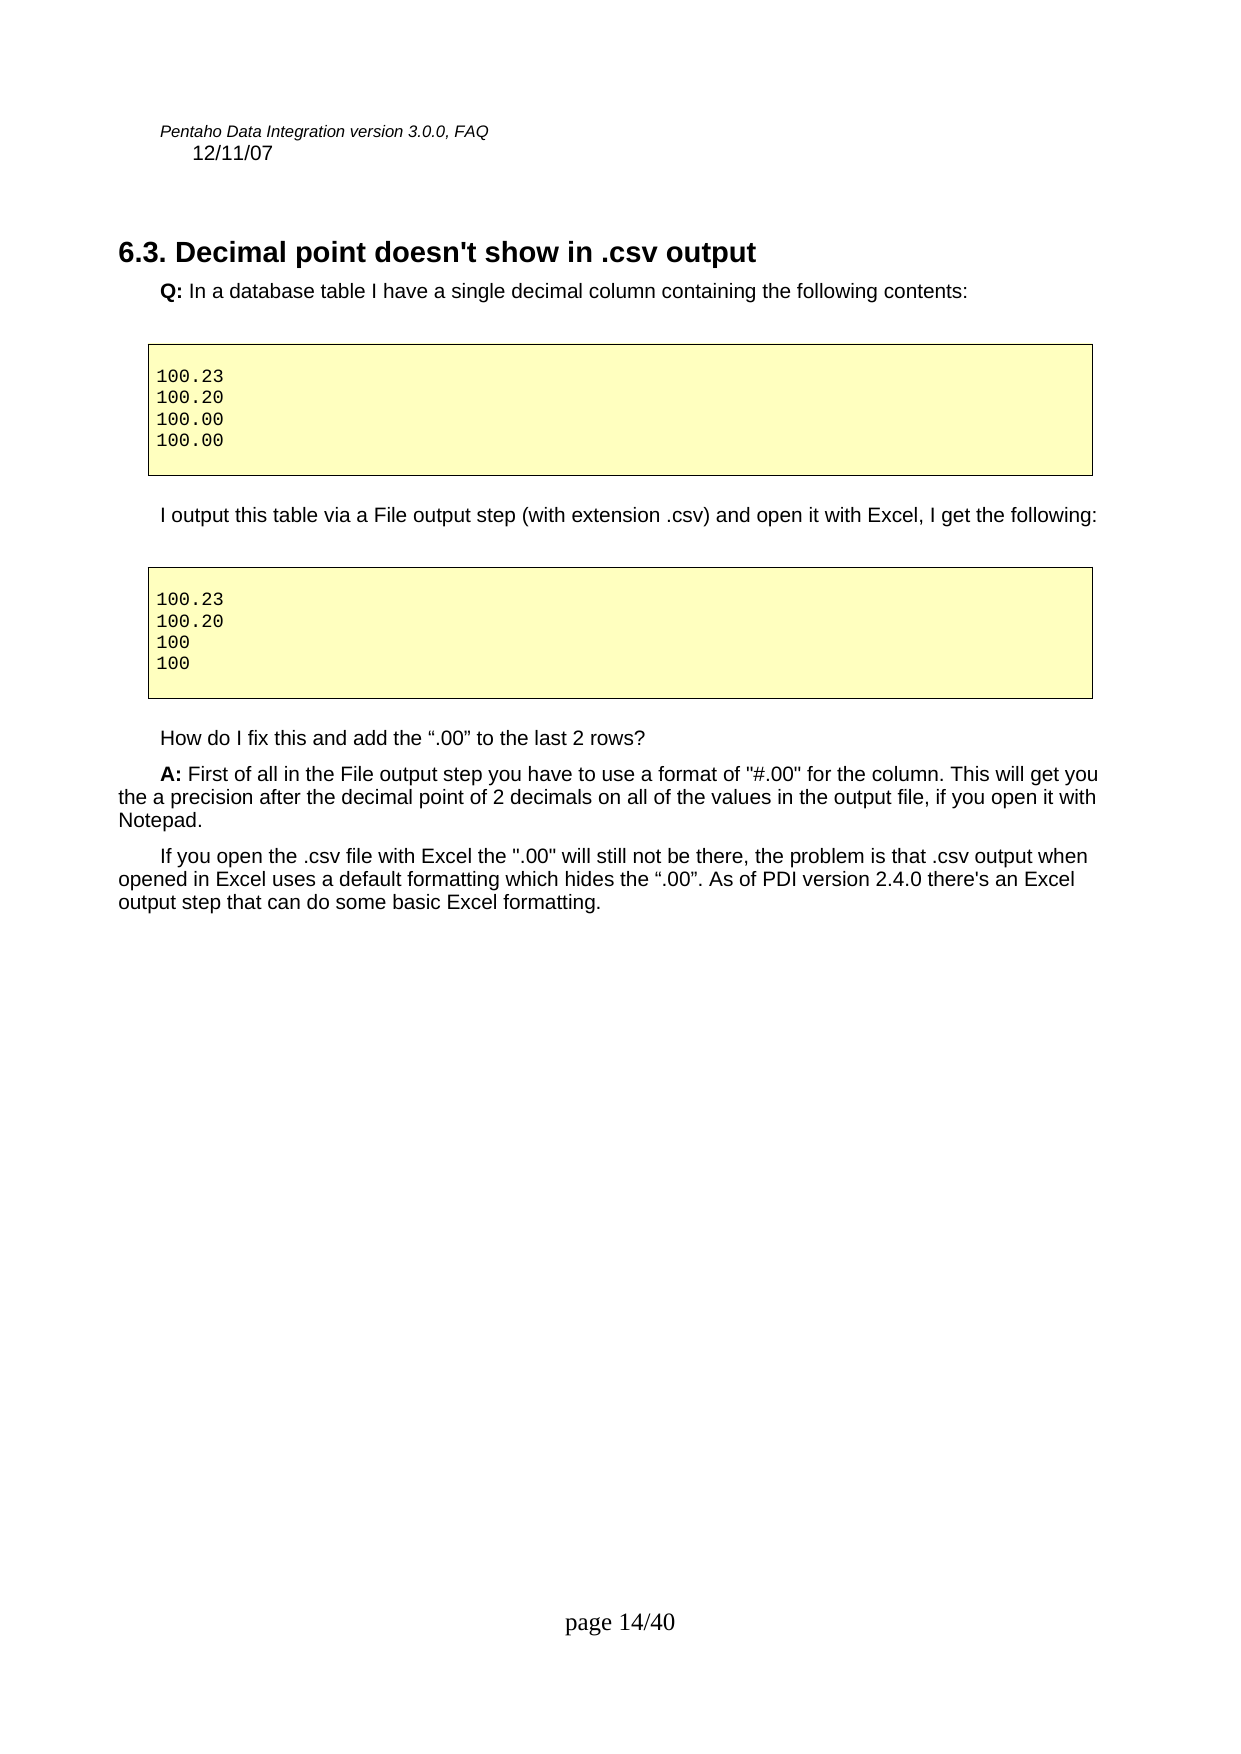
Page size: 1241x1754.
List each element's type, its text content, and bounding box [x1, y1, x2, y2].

text Q: In a database table I have a single decimal column containing the following contents: [118, 280, 1122, 303]
text If you open the .csv file with Excel the ".00" will still not be there, the problem is that .csv output when opened in Excel uses a default formatting which hides the “.00”. As of PDI version 2.4.0 there's an Excel output step that can do some basic Excel formatting. [118, 844, 1122, 914]
text 100.20 [149, 609, 1092, 630]
text 100.00 [149, 407, 1092, 428]
text 100.20 [149, 386, 1092, 407]
text How do I fix this and add the “.00” to the last 2 rows? [118, 726, 1122, 749]
text 100.00 [149, 428, 1092, 450]
text 100.23 [149, 588, 1092, 609]
text 100.23 [149, 365, 1092, 386]
text I output this table via a File output step (with extension .csv) and open it with Excel, I get the following: [118, 503, 1122, 526]
text 100 [149, 630, 1092, 652]
text A: First of all in the File output step you have to use a format of "#.00" for the column. This will get you the a precision after the decimal point of 2 decimals on all of the values in the output file, if you open it with Notepad. [118, 762, 1122, 832]
text 100 [149, 652, 1092, 673]
subtitle Decimal point doesn't show in .csv output [118, 236, 1122, 268]
